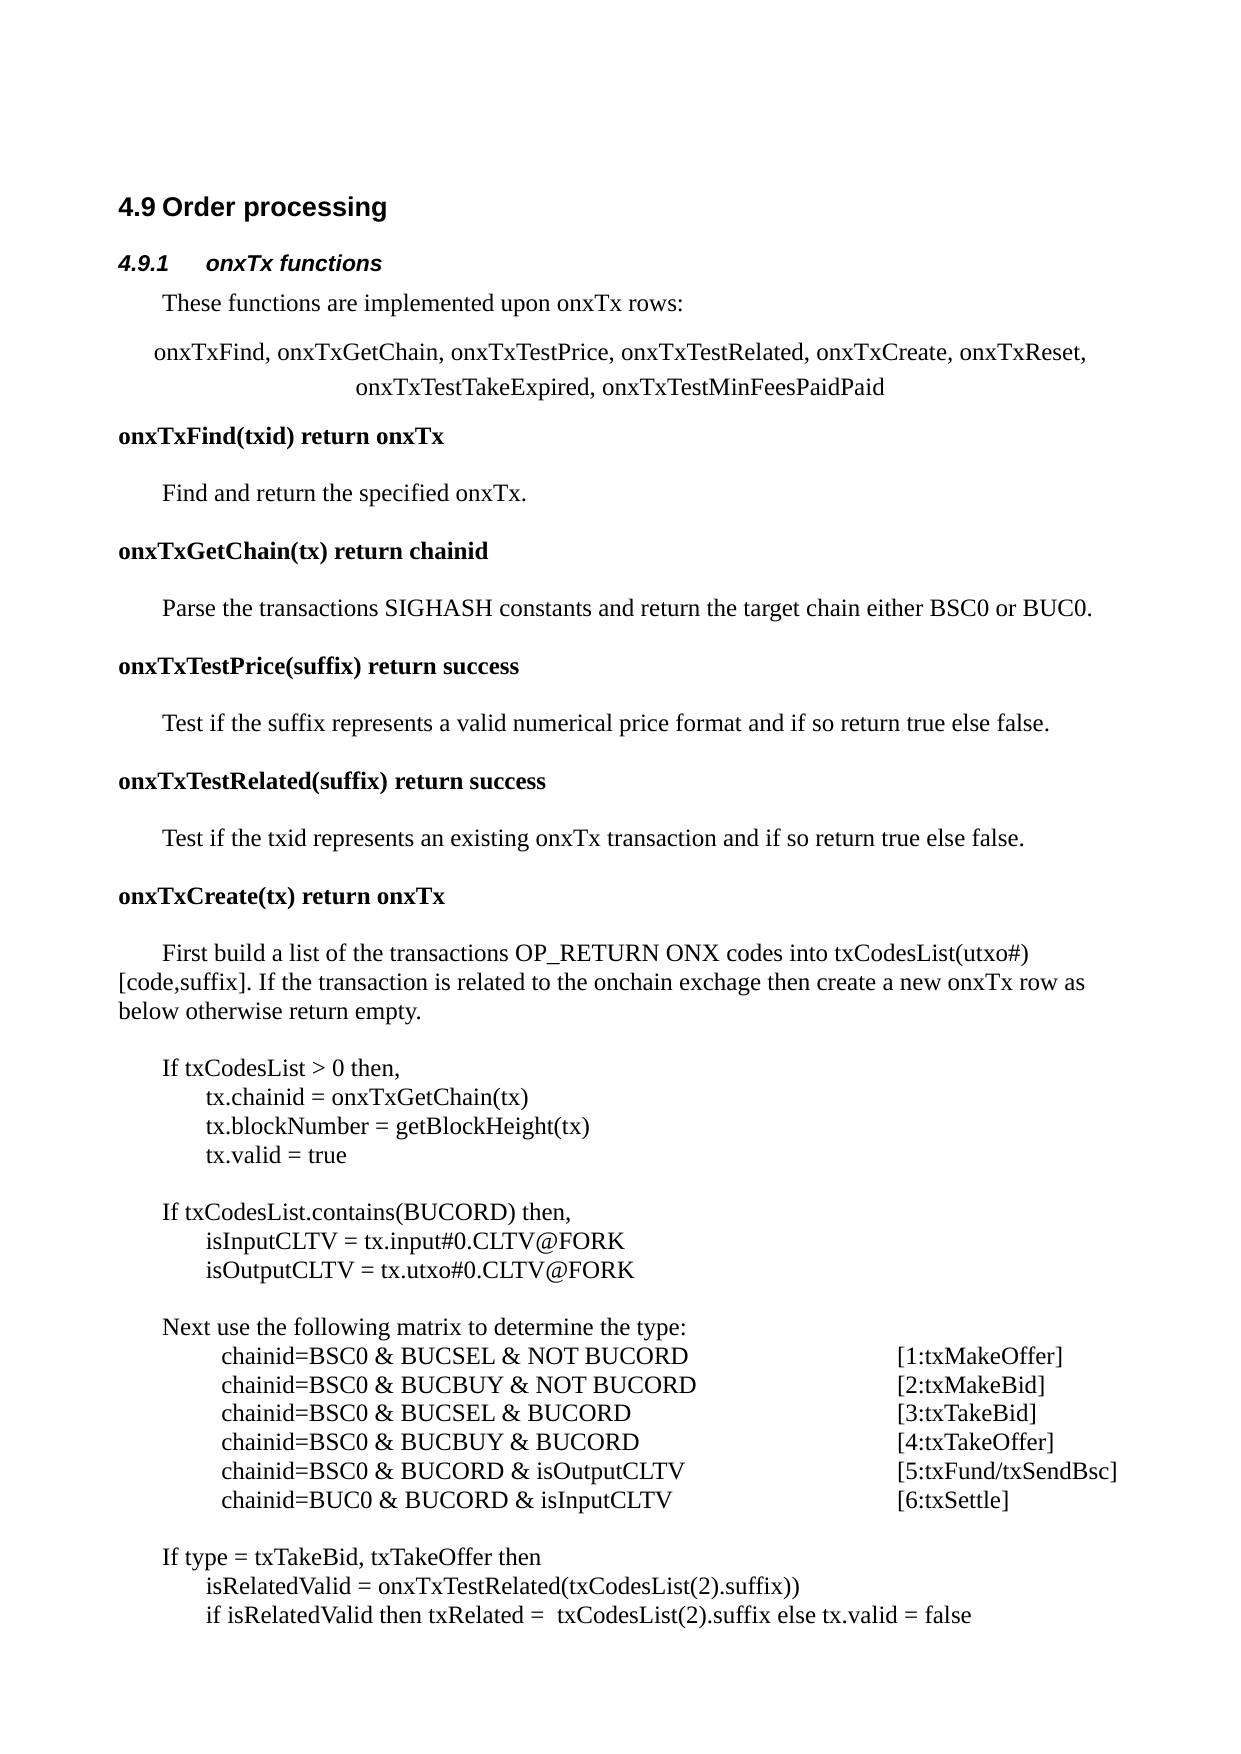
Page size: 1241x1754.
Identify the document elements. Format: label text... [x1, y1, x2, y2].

text chainid=BUC0 & BUCORD & isInputCLTV [6:txSettle] [118, 1485, 1122, 1513]
text tx.blockNumber = getBlockHeight(tx) [118, 1111, 1122, 1140]
text If txCodesList > 0 then, [118, 1053, 1122, 1082]
text Next use the following matrix to determine the type: [118, 1312, 1122, 1341]
text tx.chainid = onxTxGetChain(tx) [118, 1082, 1122, 1111]
text onxTxTestRelated(suffix) return success [118, 766, 1122, 795]
text These functions are implemented upon onxTx rows: [118, 288, 1122, 317]
text Test if the txid represents an existing onxTx transaction and if so return true else false. [118, 823, 1122, 852]
text Parse the transactions SIGHASH constants and return the target chain either BSC0 or BUC0. [118, 593, 1122, 622]
text onxTxFind, onxTxGetChain, onxTxTestPrice, onxTxTestRelated, onxTxCreate, onxTxReset, onxTxTestTakeExpired, onxTxTestMinFeesPaidPaid [118, 337, 1122, 401]
text Find and return the specified onxTx. [118, 478, 1122, 507]
text chainid=BSC0 & BUCBUY & NOT BUCORD [2:txMakeBid] [118, 1370, 1122, 1398]
text tx.valid = true [118, 1140, 1122, 1168]
text if isRelatedValid then txRelated = txCodesList(2).suffix else tx.valid = false [118, 1600, 1122, 1628]
text isRelatedValid = onxTxTestRelated(txCodesList(2).suffix)) [118, 1571, 1122, 1600]
text chainid=BSC0 & BUCSEL & NOT BUCORD [1:txMakeOffer] [118, 1341, 1122, 1370]
text onxTxTestPrice(suffix) return success [118, 651, 1122, 680]
text chainid=BSC0 & BUCSEL & BUCORD [3:txTakeBid] [118, 1398, 1122, 1427]
text onxTxCreate(tx) return onxTx [118, 881, 1122, 910]
text isInputCLTV = tx.input#0.CLTV@FORK [118, 1226, 1122, 1255]
text First build a list of the transactions OP_RETURN ONX codes into txCodesList(utxo#)[code,suffix]. If the transaction is related to the onchain exchage then create a new onxTx row as below otherwise return empty. [118, 938, 1122, 1025]
text onxTxFind(txid) return onxTx [118, 421, 1122, 450]
text chainid=BSC0 & BUCBUY & BUCORD [4:txTakeOffer] [118, 1427, 1122, 1456]
subtitle Order processing [118, 191, 1122, 222]
subtitle onxTx functions [118, 249, 1122, 276]
text If txCodesList.contains(BUCORD) then, [118, 1197, 1122, 1226]
text onxTxGetChain(tx) return chainid [118, 536, 1122, 565]
text If type = txTakeBid, txTakeOffer then [118, 1542, 1122, 1571]
text isOutputCLTV = tx.utxo#0.CLTV@FORK [118, 1255, 1122, 1283]
text Test if the suffix represents a valid numerical price format and if so return true else false. [118, 708, 1122, 737]
text chainid=BSC0 & BUCORD & isOutputCLTV [5:txFund/txSendBsc] [118, 1456, 1122, 1485]
